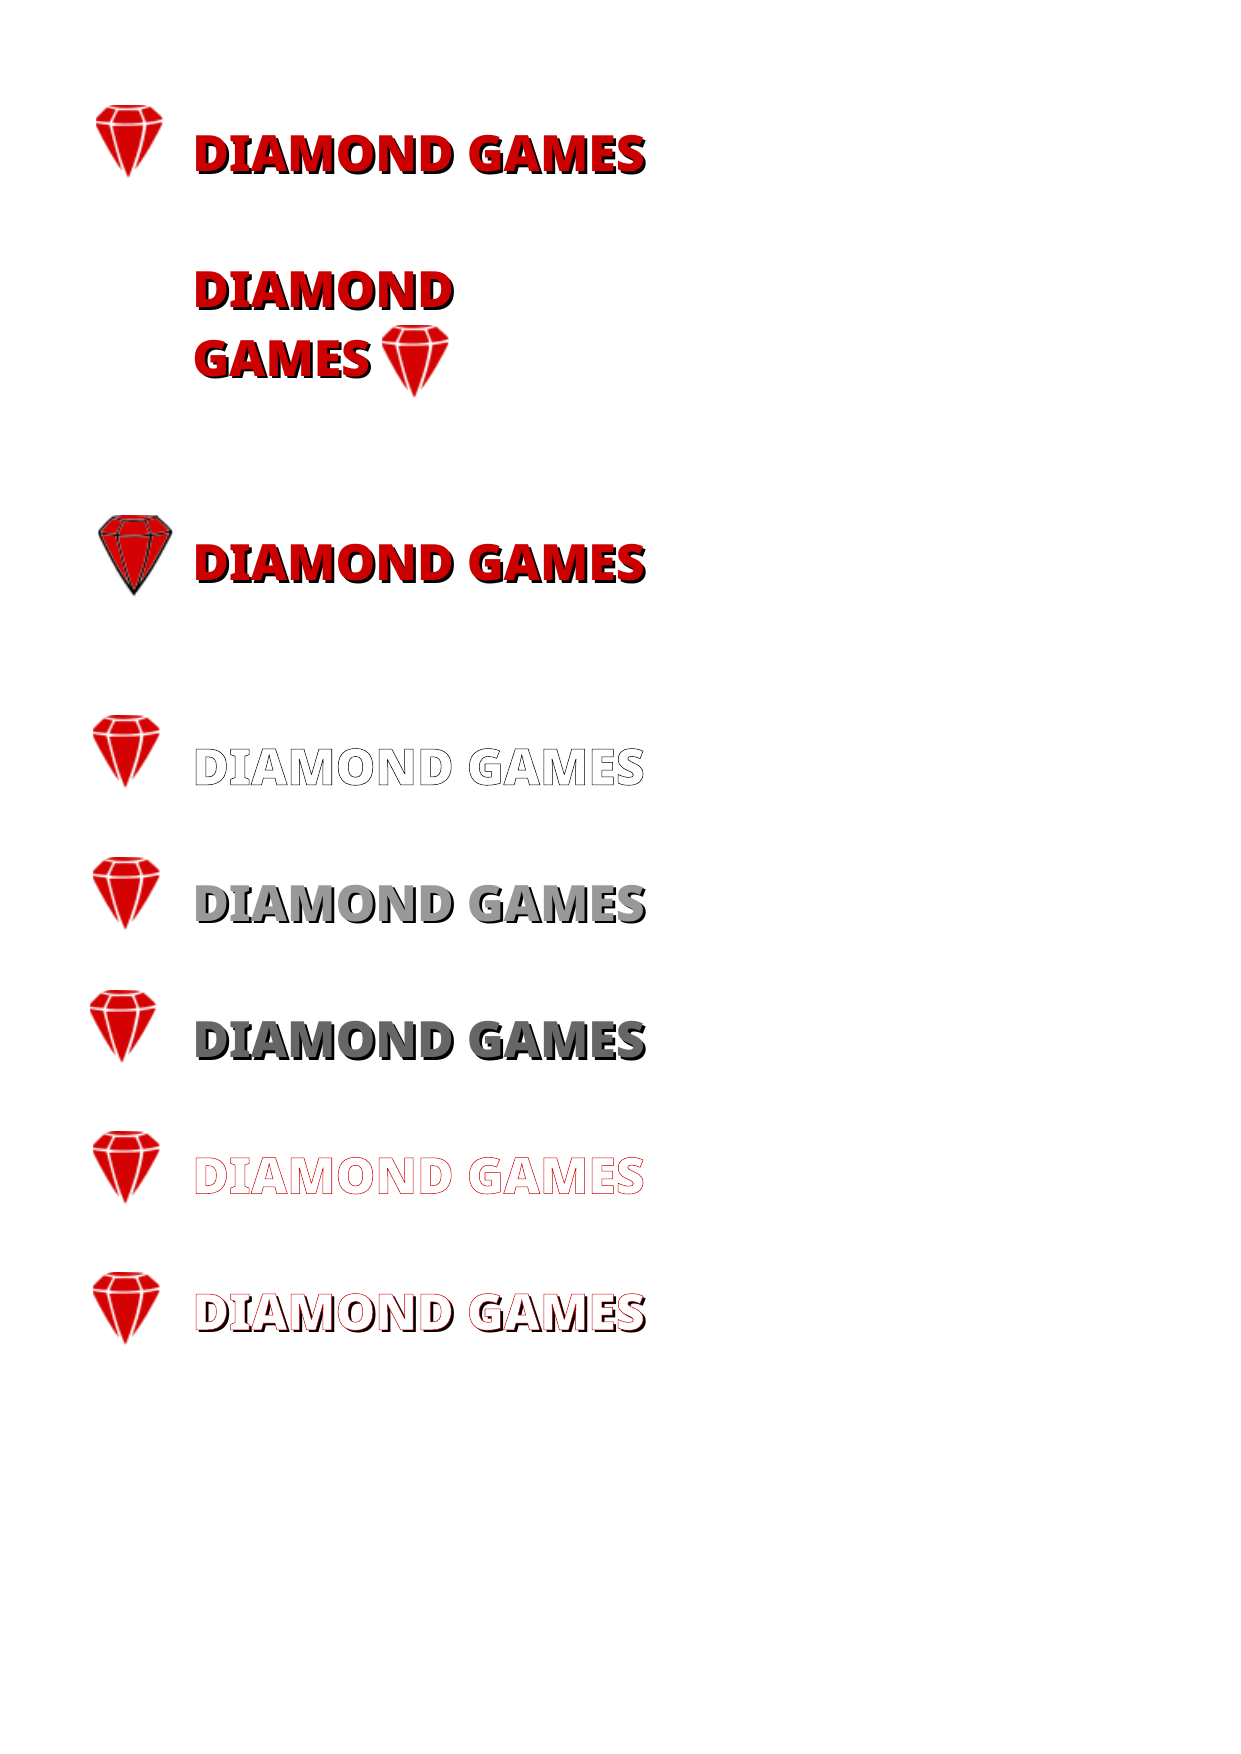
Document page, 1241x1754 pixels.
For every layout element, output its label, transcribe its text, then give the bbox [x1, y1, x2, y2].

text DIAMOND GAMES [118, 1004, 1122, 1072]
picture [92, 1272, 161, 1346]
picture [92, 857, 161, 931]
picture [89, 990, 157, 1064]
text DIAMOND GAMES [174, 527, 1122, 595]
picture [98, 515, 174, 597]
text DIAMOND GAMES [118, 867, 1122, 936]
picture [96, 105, 164, 179]
text GAMES [118, 322, 1122, 391]
text DIAMOND GAMES [118, 731, 1122, 799]
picture [92, 1131, 161, 1205]
picture [381, 325, 449, 399]
text DIAMOND GAMES [118, 1140, 1122, 1208]
text DIAMOND GAMES [118, 118, 1122, 186]
picture [92, 715, 161, 789]
text DIAMOND [118, 254, 1122, 322]
text DIAMOND GAMES [161, 1276, 1122, 1344]
